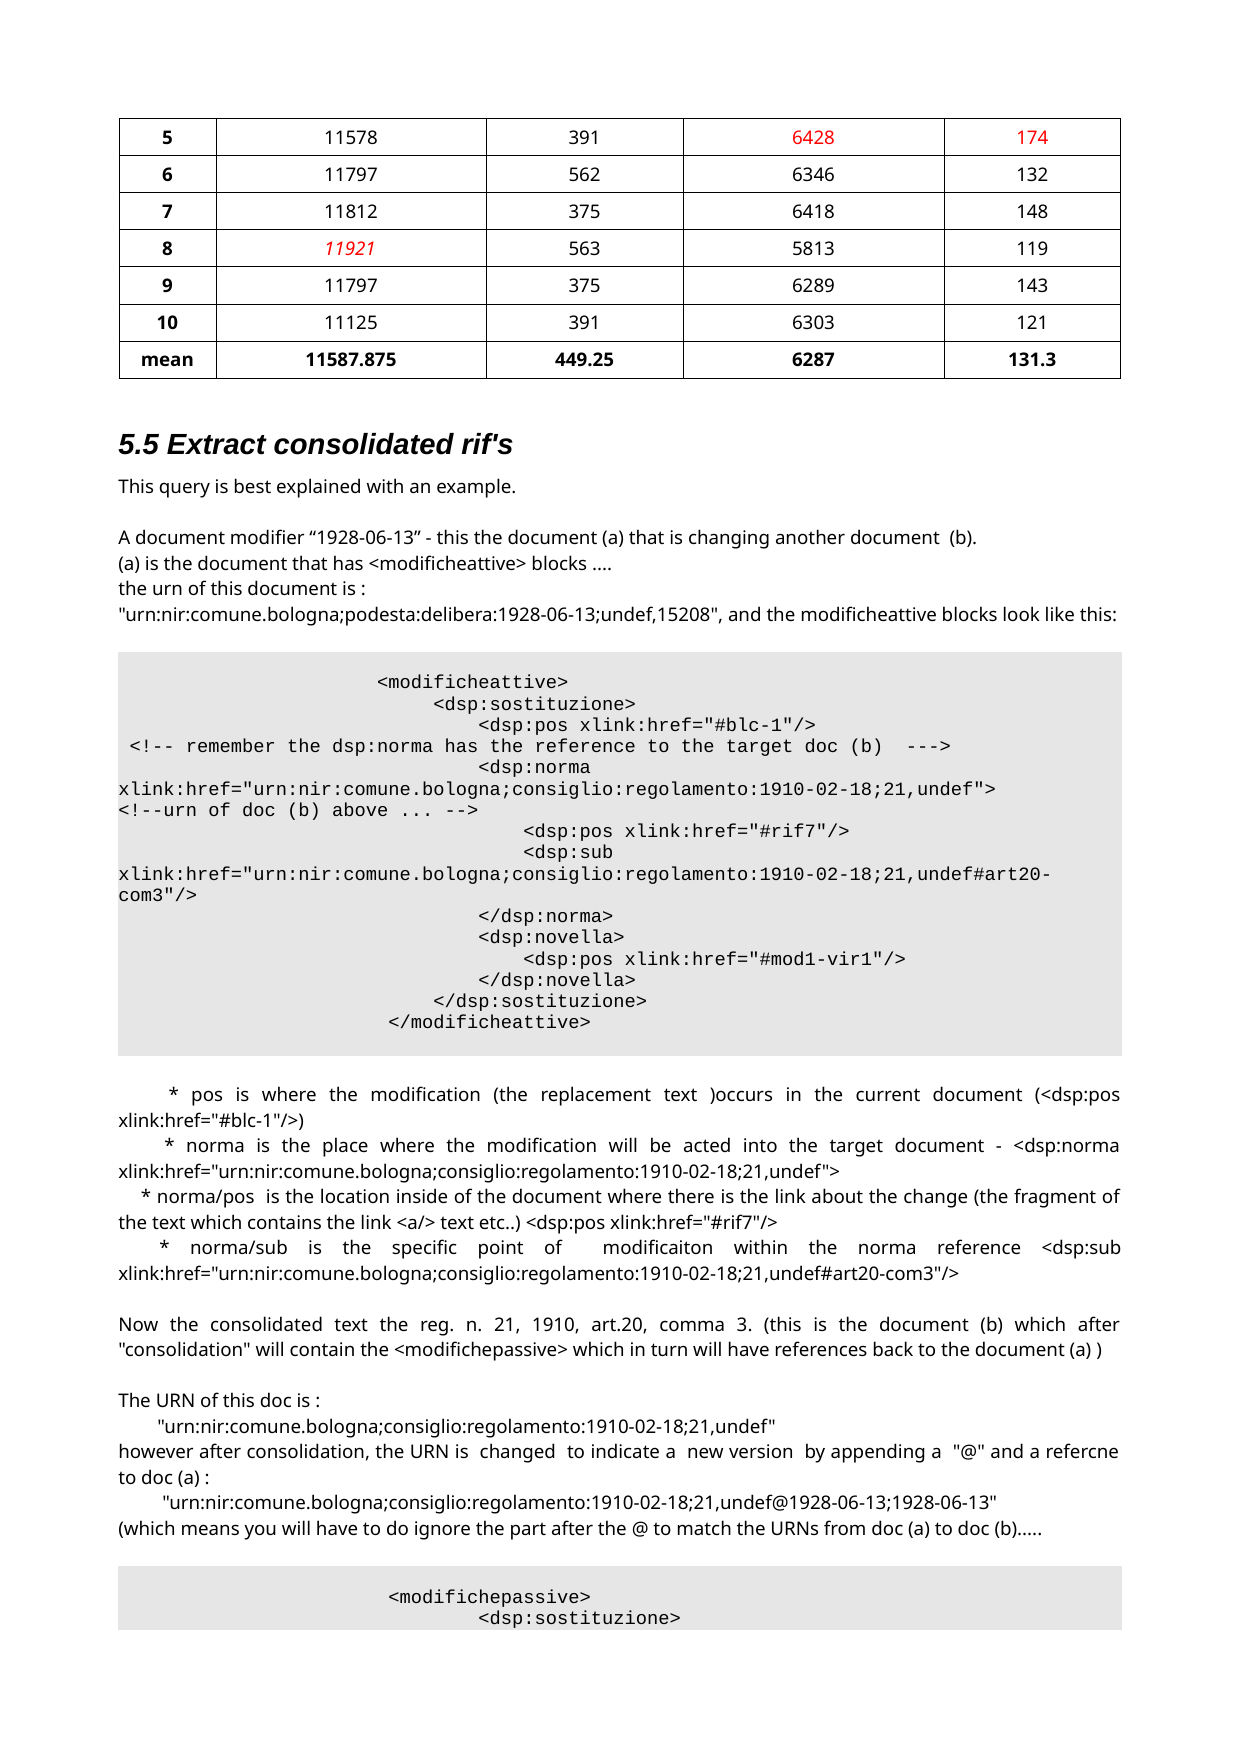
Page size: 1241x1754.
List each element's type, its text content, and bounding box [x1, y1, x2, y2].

text </dsp:norma> [118, 907, 1122, 928]
text <!-- remember the dsp:norma has the reference to the target doc (b) ---> [118, 737, 1122, 758]
table_cell 11921 [217, 230, 486, 266]
table_cell 563 [487, 230, 683, 266]
table_cell 132 [945, 156, 1120, 192]
table_cell 6289 [684, 267, 944, 303]
table_cell 5813 [684, 230, 944, 266]
table_cell 375 [487, 193, 683, 229]
table_cell 8 [120, 230, 216, 266]
text </dsp:novella> [118, 971, 1122, 992]
text xlink:href="urn:nir:comune.bologna;consiglio:regolamento:1910-02-18;21,undef"> [118, 779, 1122, 801]
table_cell 9 [120, 267, 216, 303]
table_cell 11125 [217, 305, 486, 341]
text <dsp:norma [118, 758, 1122, 779]
text <dsp:sub xlink:href="urn:nir:comune.bologna;consiglio:regolamento:1910-02-18;21,undef#art20-com3"/> [118, 843, 1122, 907]
text <dsp:sostituzione> [118, 1609, 1122, 1630]
text <dsp:pos xlink:href="#rif7"/> [118, 822, 1122, 843]
table_cell 562 [487, 156, 683, 192]
table_cell 6346 [684, 156, 944, 192]
table_cell 6287 [684, 342, 944, 378]
text <!--urn of doc (b) above ... --> [118, 801, 1122, 822]
table_cell 5 [120, 119, 216, 155]
text * norma/pos is the location inside of the document where there is the link about the change (the fragment of the text which contains the link <a/> text etc..) <dsp:pos xlink:href="#rif7"/> [118, 1183, 1122, 1234]
table_cell 148 [945, 193, 1120, 229]
table_cell 121 [945, 305, 1120, 341]
text * pos is where the modification (the replacement text )occurs in the current document (<dsp:pos xlink:href="#blc-1"/>) [118, 1081, 1122, 1132]
text * norma is the place where the modification will be acted into the target document - <dsp:norma xlink:href="urn:nir:comune.bologna;consiglio:regolamento:1910-02-18;21,undef"> [118, 1132, 1122, 1183]
text <dsp:pos xlink:href="#blc-1"/> [118, 716, 1122, 737]
text "urn:nir:comune.bologna;consiglio:regolamento:1910-02-18;21,undef@1928-06-13;1928-06-13" [118, 1490, 1122, 1515]
text <dsp:pos xlink:href="#mod1-vir1"/> [118, 949, 1122, 971]
table_cell 11578 [217, 119, 486, 155]
text (which means you will have to do ignore the part after the @ to match the URNs from doc (a) to doc (b)..... [118, 1515, 1122, 1541]
table_cell 449.25 [487, 342, 683, 378]
table_cell mean [120, 342, 216, 378]
text <modifichepassive> [118, 1587, 1122, 1609]
table_cell 11797 [217, 267, 486, 303]
table_cell 11812 [217, 193, 486, 229]
subtitle 5.5 Extract consolidated rif's [118, 428, 1122, 461]
text however after consolidation, the URN is changed to indicate a new version by appending a "@" and a refercne to doc (a) : [118, 1439, 1122, 1490]
text (a) is the document that has <modificheattive> blocks .... [118, 550, 1122, 576]
table_cell 6418 [684, 193, 944, 229]
text "urn:nir:comune.bologna;consiglio:regolamento:1910-02-18;21,undef" [118, 1413, 1122, 1439]
table_cell 143 [945, 267, 1120, 303]
text the urn of this document is : [118, 576, 1122, 601]
table_cell 391 [487, 119, 683, 155]
table_cell 119 [945, 230, 1120, 266]
table_cell 131.3 [945, 342, 1120, 378]
text This query is best explained with an example. [118, 473, 1122, 499]
table_cell 11797 [217, 156, 486, 192]
table_cell 7 [120, 193, 216, 229]
table_cell 6 [120, 156, 216, 192]
table_cell 391 [487, 305, 683, 341]
text </modificheattive> [118, 1013, 1122, 1034]
text * norma/sub is the specific point of modificaiton within the norma reference <dsp:sub xlink:href="urn:nir:comune.bologna;consiglio:regolamento:1910-02-18;21,undef#art20-com3"/> [118, 1234, 1122, 1286]
table_cell 11587.875 [217, 342, 486, 378]
table_cell 10 [120, 305, 216, 341]
text "urn:nir:comune.bologna;podesta:delibera:1928-06-13;undef,15208", and the modificheattive blocks look like this: [118, 601, 1122, 627]
text <modificheattive> [118, 673, 1122, 694]
text <dsp:novella> [118, 928, 1122, 949]
table_cell 6428 [684, 119, 944, 155]
text A document modifier “1928-06-13” - this the document (a) that is changing another document (b). [118, 524, 1122, 550]
text </dsp:sostituzione> [118, 992, 1122, 1013]
table_cell 174 [945, 119, 1120, 155]
text <dsp:sostituzione> [118, 694, 1122, 716]
table_cell 375 [487, 267, 683, 303]
text The URN of this doc is : [118, 1388, 1122, 1413]
table_cell 6303 [684, 305, 944, 341]
text Now the consolidated text the reg. n. 21, 1910, art.20, comma 3. (this is the document (b) which after "consolidation" will contain the <modifichepassive> which in turn will have references back to the document (a) ) [118, 1311, 1122, 1362]
